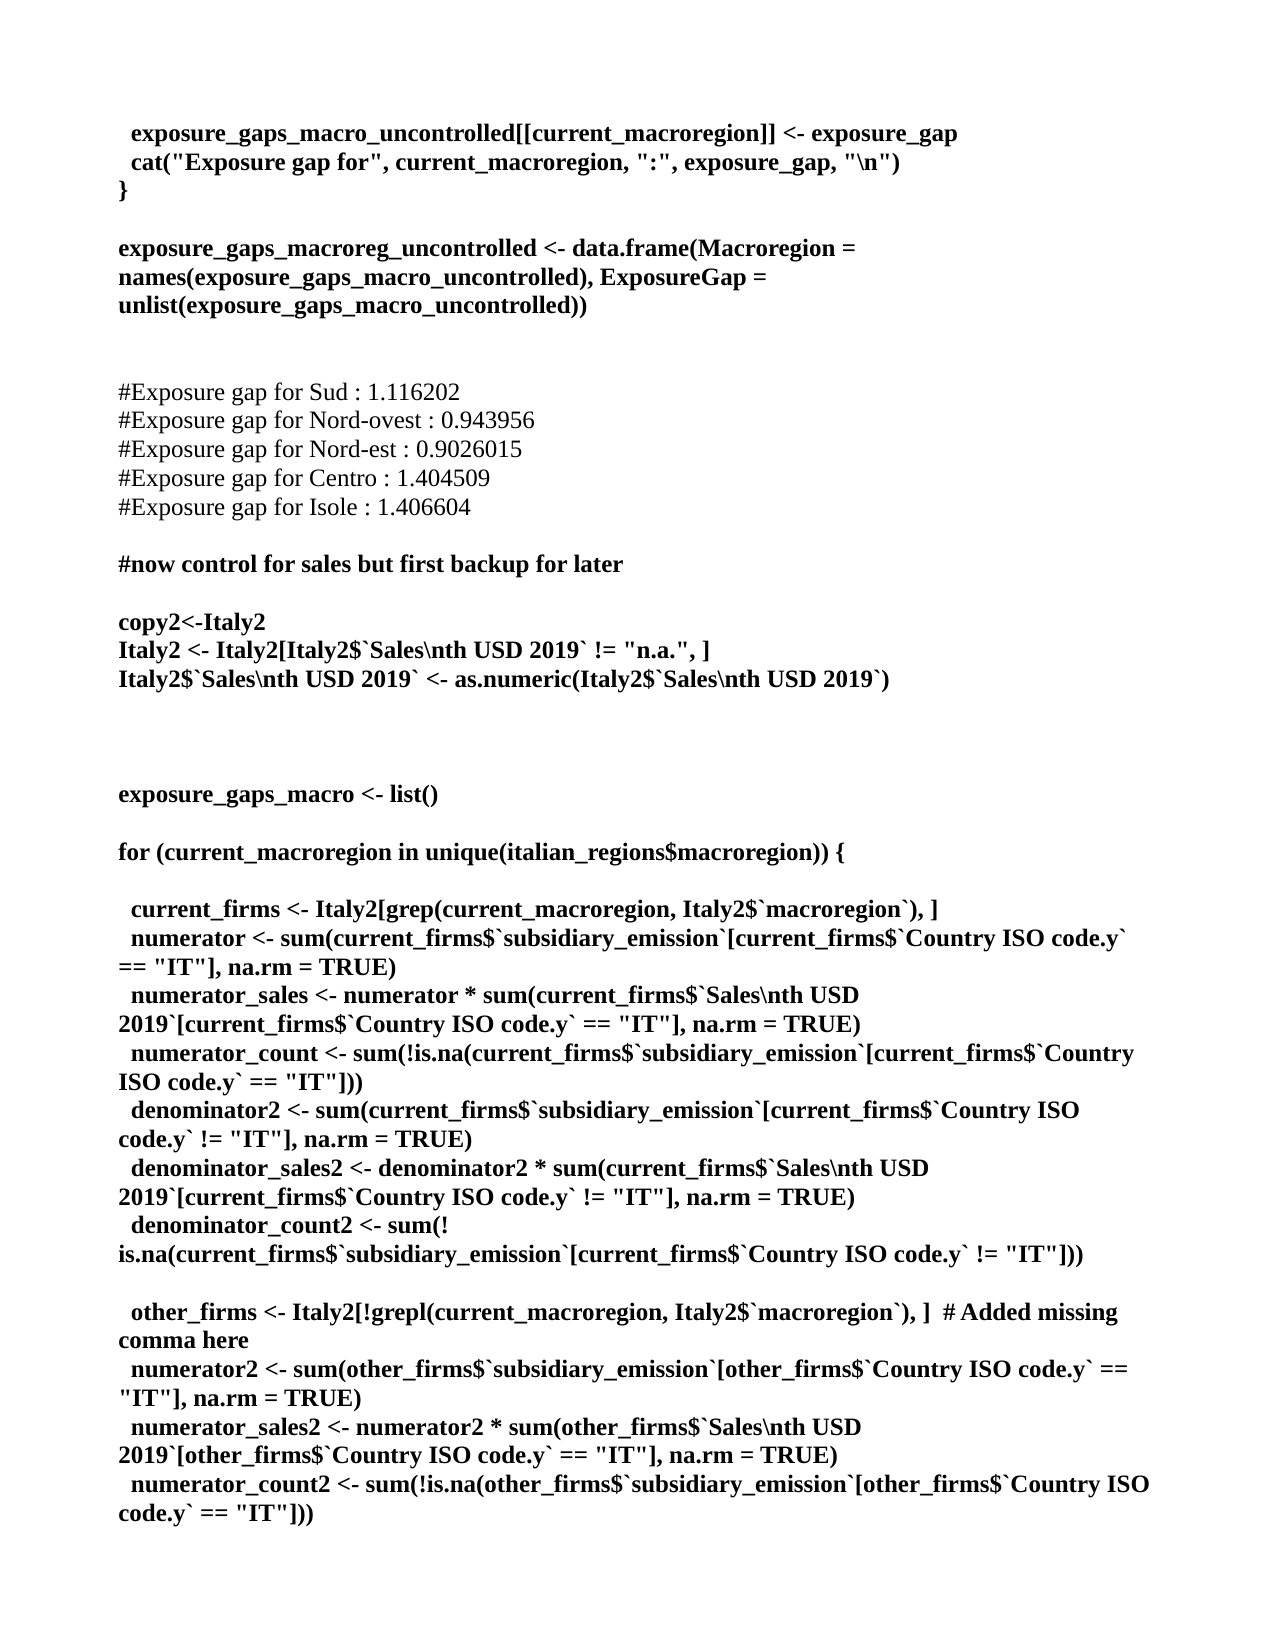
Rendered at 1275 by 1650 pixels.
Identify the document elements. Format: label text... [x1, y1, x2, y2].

text } [118, 176, 1157, 204]
text #Exposure gap for Sud : 1.116202 [118, 377, 1157, 406]
text denominator_sales2 <- denominator2 * sum(current_firms$`Sales\nth USD 2019`[current_firms$`Country ISO code.y` != "IT"], na.rm = TRUE) [118, 1153, 1157, 1211]
text #Exposure gap for Nord-ovest : 0.943956 [118, 406, 1157, 434]
text numerator_sales <- numerator * sum(current_firms$`Sales\nth USD 2019`[current_firms$`Country ISO code.y` == "IT"], na.rm = TRUE) [118, 981, 1157, 1038]
text numerator_sales2 <- numerator2 * sum(other_firms$`Sales\nth USD 2019`[other_firms$`Country ISO code.y` == "IT"], na.rm = TRUE) [118, 1412, 1157, 1469]
text numerator <- sum(current_firms$`subsidiary_emission`[current_firms$`Country ISO code.y` == "IT"], na.rm = TRUE) [118, 923, 1157, 981]
text #now control for sales but first backup for later [118, 549, 1157, 578]
text denominator2 <- sum(current_firms$`subsidiary_emission`[current_firms$`Country ISO code.y` != "IT"], na.rm = TRUE) [118, 1096, 1157, 1153]
text numerator_count <- sum(!is.na(current_firms$`subsidiary_emission`[current_firms$`Country ISO code.y` == "IT"])) [118, 1038, 1157, 1096]
text exposure_gaps_macroreg_uncontrolled <- data.frame(Macroregion = names(exposure_gaps_macro_uncontrolled), ExposureGap = unlist(exposure_gaps_macro_uncontrolled)) [118, 233, 1157, 319]
text for (current_macroregion in unique(italian_regions$macroregion)) { [118, 837, 1157, 866]
text other_firms <- Italy2[!grepl(current_macroregion, Italy2$`macroregion`), ] # Added missing comma here [118, 1297, 1157, 1354]
text Italy2 <- Italy2[Italy2$`Sales\nth USD 2019` != "n.a.", ] [118, 636, 1157, 664]
text exposure_gaps_macro_uncontrolled[[current_macroregion]] <- exposure_gap [118, 118, 1157, 147]
text Italy2$`Sales\nth USD 2019` <- as.numeric(Italy2$`Sales\nth USD 2019`) [118, 664, 1157, 693]
text #Exposure gap for Isole : 1.406604 [118, 492, 1157, 521]
text #Exposure gap for Nord-est : 0.9026015 [118, 434, 1157, 463]
text cat("Exposure gap for", current_macroregion, ":", exposure_gap, "\n") [118, 147, 1157, 176]
text current_firms <- Italy2[grep(current_macroregion, Italy2$`macroregion`), ] [118, 894, 1157, 923]
text exposure_gaps_macro <- list() [118, 779, 1157, 808]
text denominator_count2 <- sum(!is.na(current_firms$`subsidiary_emission`[current_firms$`Country ISO code.y` != "IT"])) [118, 1211, 1157, 1268]
text numerator2 <- sum(other_firms$`subsidiary_emission`[other_firms$`Country ISO code.y` == "IT"], na.rm = TRUE) [118, 1354, 1157, 1412]
text copy2<-Italy2 [118, 607, 1157, 636]
text numerator_count2 <- sum(!is.na(other_firms$`subsidiary_emission`[other_firms$`Country ISO code.y` == "IT"])) [118, 1469, 1157, 1527]
text #Exposure gap for Centro : 1.404509 [118, 463, 1157, 492]
